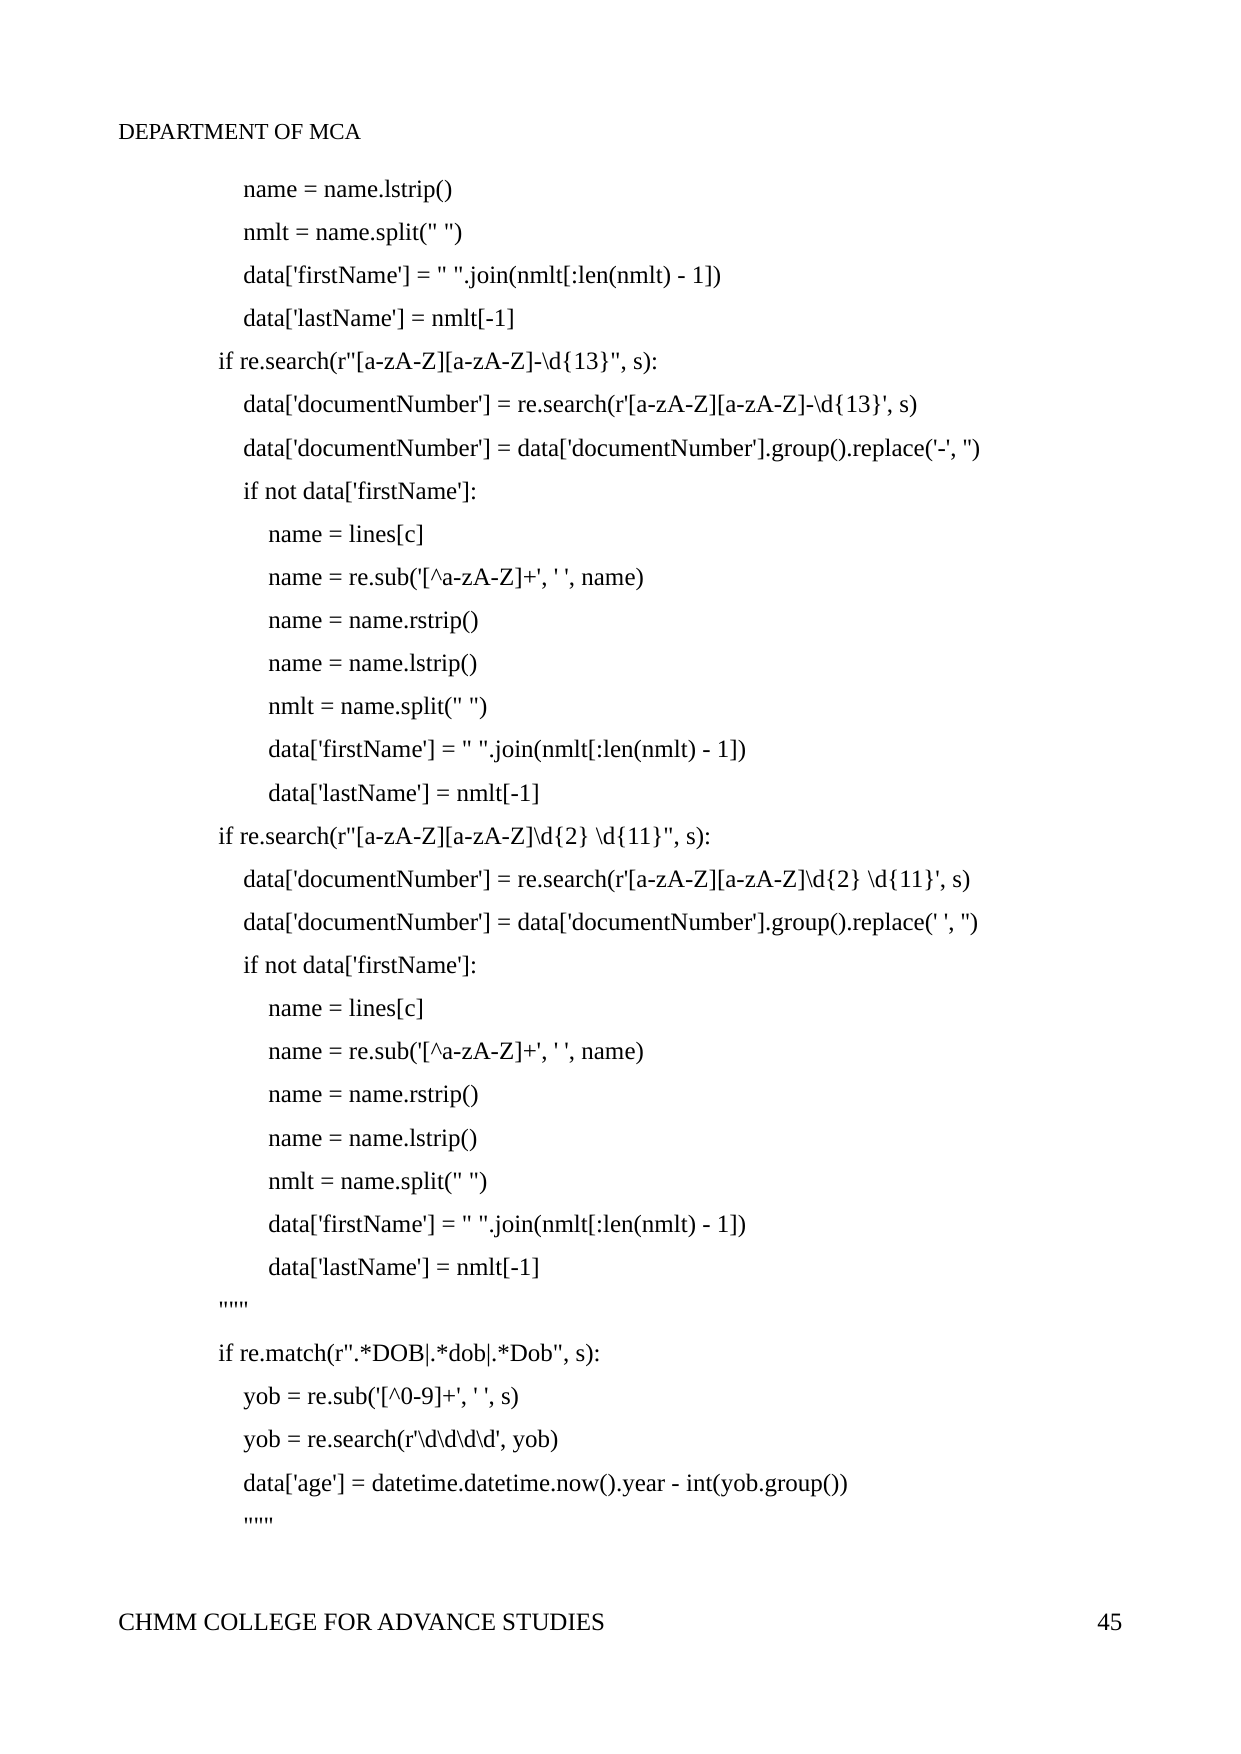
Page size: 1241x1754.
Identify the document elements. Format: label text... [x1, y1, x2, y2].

text data['lastName'] = nmlt[-1] [118, 303, 1122, 332]
text yob = re.search(r'\d\d\d\d', yob) [118, 1424, 1122, 1453]
text if re.search(r"[a-zA-Z][a-zA-Z]\d{2} \d{11}", s): [118, 821, 1122, 849]
text nmlt = name.split(" ") [118, 217, 1122, 246]
text data['documentNumber'] = data['documentNumber'].group().replace(' ', '') [118, 907, 1122, 936]
text name = name.rstrip() [118, 605, 1122, 634]
text if not data['firstName']: [118, 950, 1122, 979]
text """ [118, 1511, 1122, 1539]
text nmlt = name.split(" ") [118, 691, 1122, 720]
text if re.search(r"[a-zA-Z][a-zA-Z]-\d{13}", s): [118, 346, 1122, 375]
text name = name.lstrip() [118, 648, 1122, 677]
text name = lines[c] [118, 993, 1122, 1022]
text yob = re.sub('[^0-9]+', ' ', s) [118, 1381, 1122, 1410]
text data['lastName'] = nmlt[-1] [118, 778, 1122, 806]
text """ [118, 1295, 1122, 1324]
text if re.match(r".*DOB|.*dob|.*Dob", s): [118, 1338, 1122, 1367]
text data['firstName'] = " ".join(nmlt[:len(nmlt) - 1]) [118, 734, 1122, 763]
text name = name.lstrip() [118, 1123, 1122, 1151]
text if not data['firstName']: [118, 476, 1122, 504]
text data['lastName'] = nmlt[-1] [118, 1252, 1122, 1281]
text data['age'] = datetime.datetime.now().year - int(yob.group()) [118, 1468, 1122, 1496]
text name = lines[c] [118, 519, 1122, 548]
text nmlt = name.split(" ") [118, 1166, 1122, 1194]
text data['documentNumber'] = re.search(r'[a-zA-Z][a-zA-Z]\d{2} \d{11}', s) [118, 864, 1122, 893]
text data['firstName'] = " ".join(nmlt[:len(nmlt) - 1]) [118, 1209, 1122, 1238]
text name = name.rstrip() [118, 1079, 1122, 1108]
text name = name.lstrip() [118, 174, 1122, 203]
text name = re.sub('[^a-zA-Z]+', ' ', name) [118, 562, 1122, 591]
text name = re.sub('[^a-zA-Z]+', ' ', name) [118, 1036, 1122, 1065]
text data['documentNumber'] = data['documentNumber'].group().replace('-', '') [118, 433, 1122, 461]
text data['firstName'] = " ".join(nmlt[:len(nmlt) - 1]) [118, 260, 1122, 289]
text data['documentNumber'] = re.search(r'[a-zA-Z][a-zA-Z]-\d{13}', s) [118, 389, 1122, 418]
